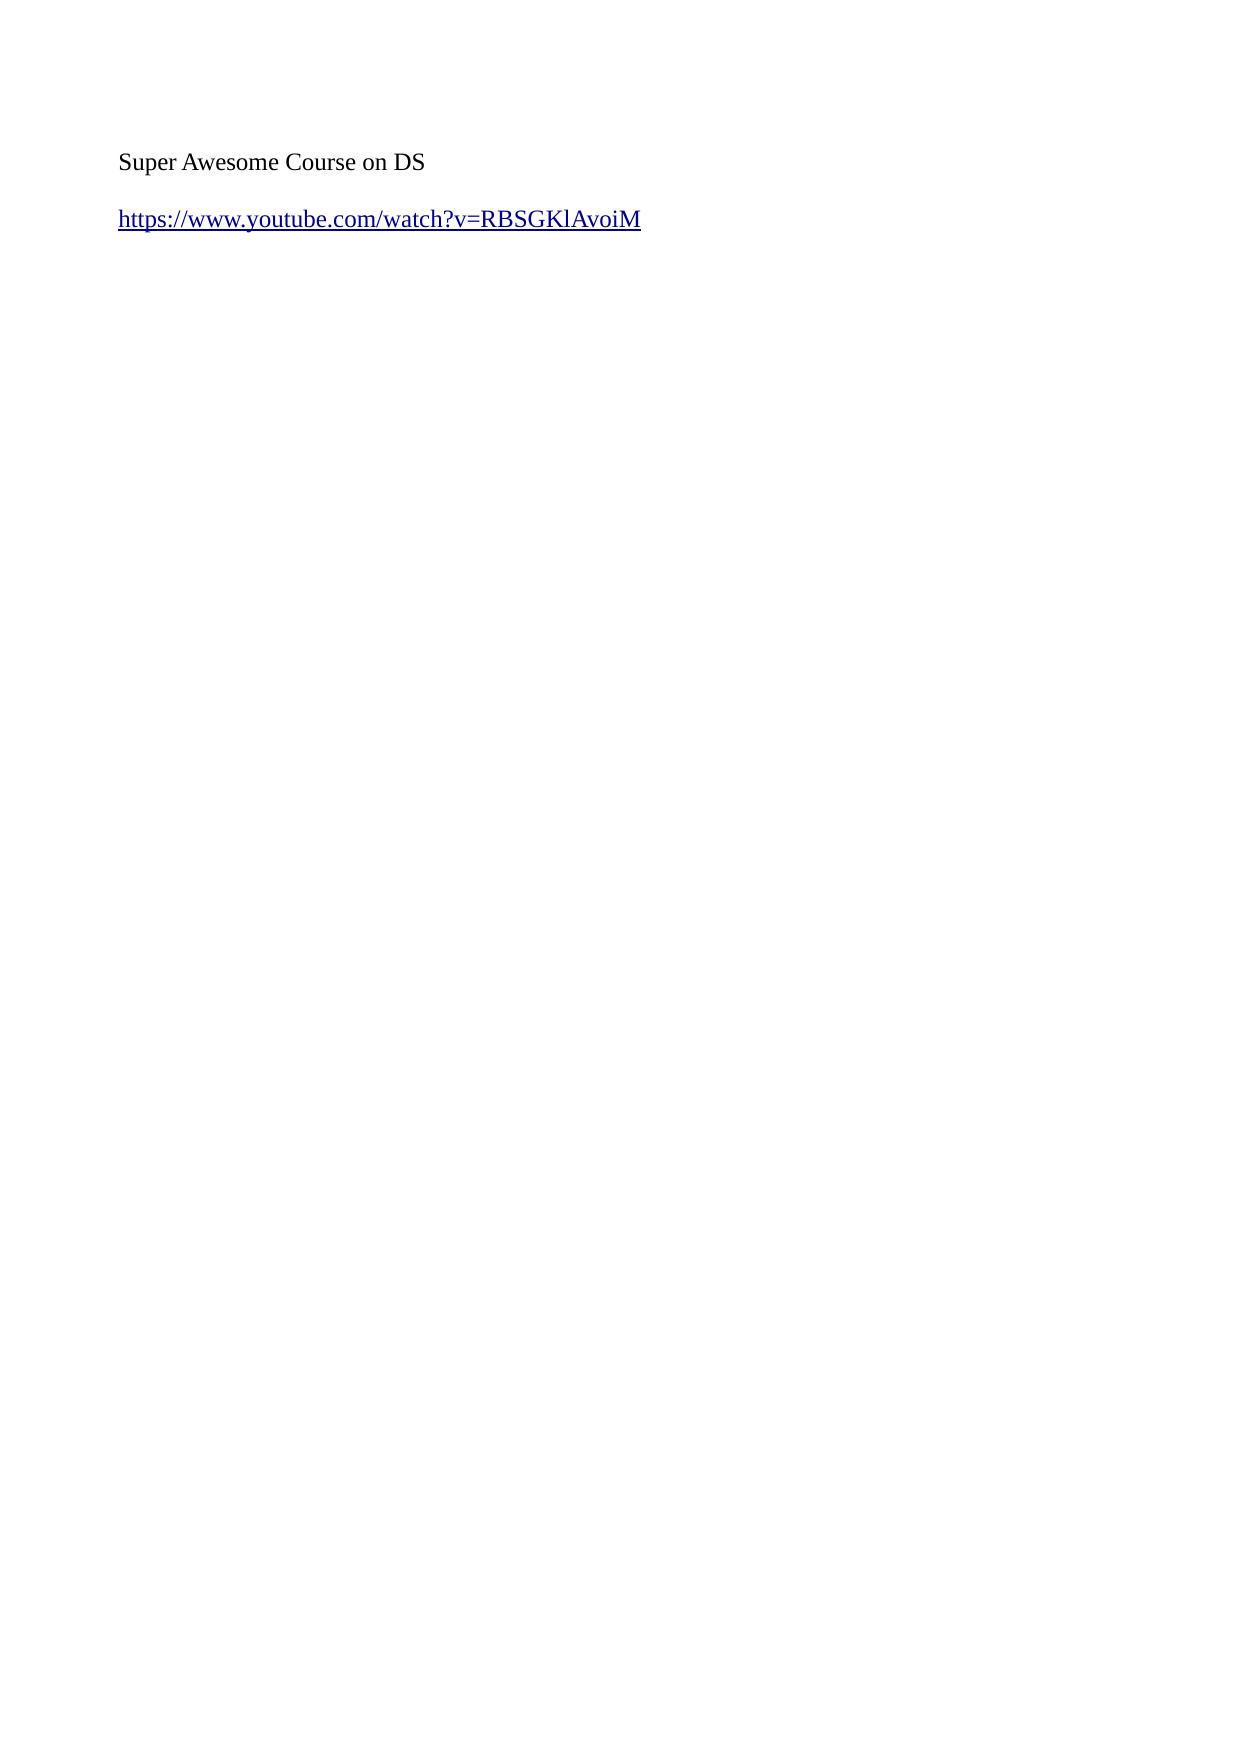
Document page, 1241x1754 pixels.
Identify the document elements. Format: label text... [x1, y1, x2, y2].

text https://www.youtube.com/watch?v=RBSGKlAvoiM [118, 204, 1122, 233]
text Super Awesome Course on DS [118, 147, 1122, 176]
